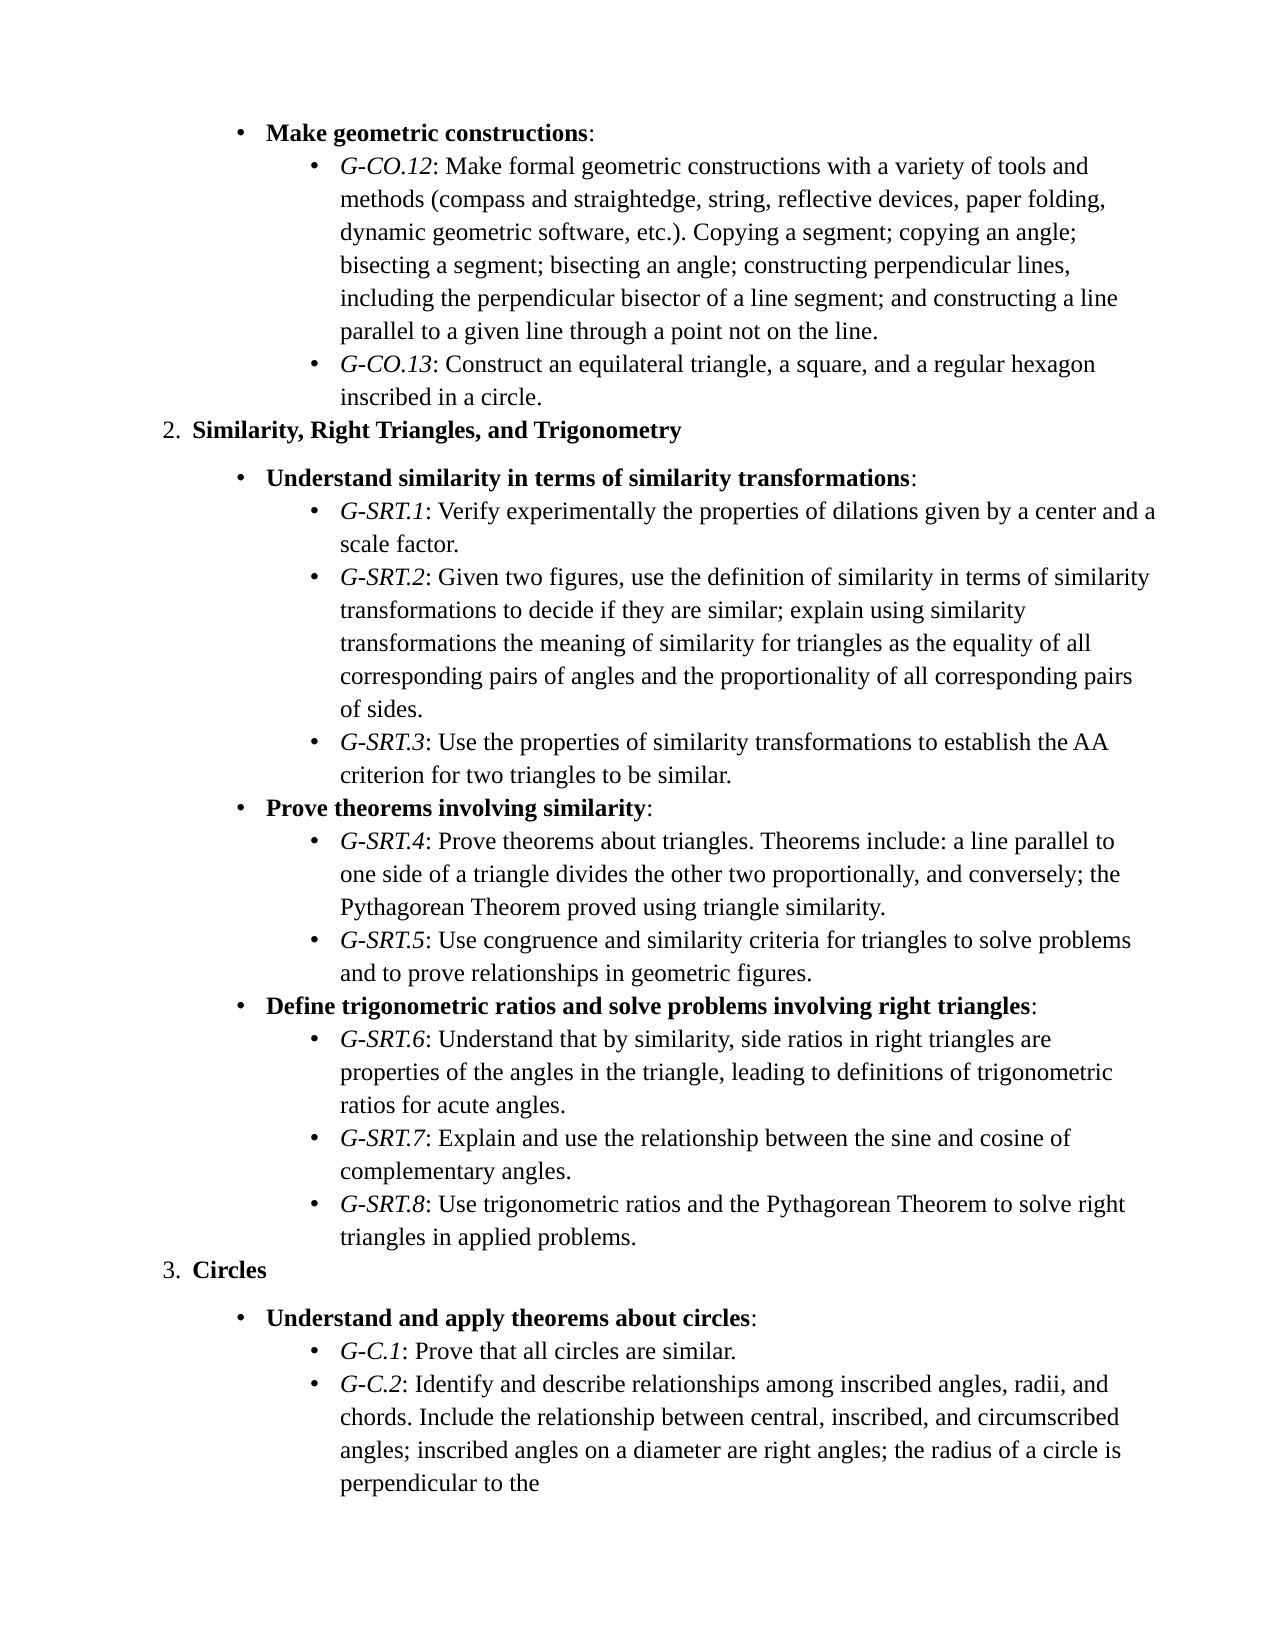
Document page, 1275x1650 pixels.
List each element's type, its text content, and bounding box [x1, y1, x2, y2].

list Define trigonometric ratios and solve problems involving right triangles: [236, 991, 1157, 1020]
list G-SRT.1: Verify experimentally the properties of dilations given by a center and a scale factor. [310, 496, 1157, 558]
list G-SRT.8: Use trigonometric ratios and the Pythagorean Theorem to solve right triangles in applied problems. [310, 1189, 1157, 1251]
list G-CO.13: Construct an equilateral triangle, a square, and a regular hexagon inscribed in a circle. [310, 349, 1157, 411]
list G-SRT.5: Use congruence and similarity criteria for triangles to solve problems and to prove relationships in geometric figures. [310, 925, 1157, 987]
list G-SRT.7: Explain and use the relationship between the sine and cosine of complementary angles. [310, 1123, 1157, 1185]
list Understand similarity in terms of similarity transformations: [236, 463, 1157, 492]
list G-C.2: Identify and describe relationships among inscribed angles, radii, and chords. Include the relationship between central, inscribed, and circumscribed angles; inscribed angles on a diameter are right angles; the radius of a circle is perpendicular to the [310, 1369, 1157, 1497]
list Circles [162, 1255, 1157, 1284]
list G-SRT.2: Given two figures, use the definition of similarity in terms of similarity transformations to decide if they are similar; explain using similarity transformations the meaning of similarity for triangles as the equality of all corresponding pairs of angles and the proportionality of all corresponding pairs of sides. [310, 562, 1157, 723]
list Understand and apply theorems about circles: [236, 1303, 1157, 1332]
list G-SRT.4: Prove theorems about triangles. Theorems include: a line parallel to one side of a triangle divides the other two proportionally, and conversely; the Pythagorean Theorem proved using triangle similarity. [310, 826, 1157, 921]
list G-CO.12: Make formal geometric constructions with a variety of tools and methods (compass and straightedge, string, reflective devices, paper folding, dynamic geometric software, etc.). Copying a segment; copying an angle; bisecting a segment; bisecting an angle; constructing perpendicular lines, including the perpendicular bisector of a line segment; and constructing a line parallel to a given line through a point not on the line. [310, 151, 1157, 345]
list Make geometric constructions: [236, 118, 1157, 147]
list G-SRT.6: Understand that by similarity, side ratios in right triangles are properties of the angles in the triangle, leading to definitions of trigonometric ratios for acute angles. [310, 1024, 1157, 1119]
list G-C.1: Prove that all circles are similar. [310, 1336, 1157, 1365]
list Prove theorems involving similarity: [236, 793, 1157, 822]
list G-SRT.3: Use the properties of similarity transformations to establish the AA criterion for two triangles to be similar. [310, 727, 1157, 789]
list Similarity, Right Triangles, and Trigonometry [162, 415, 1157, 444]
